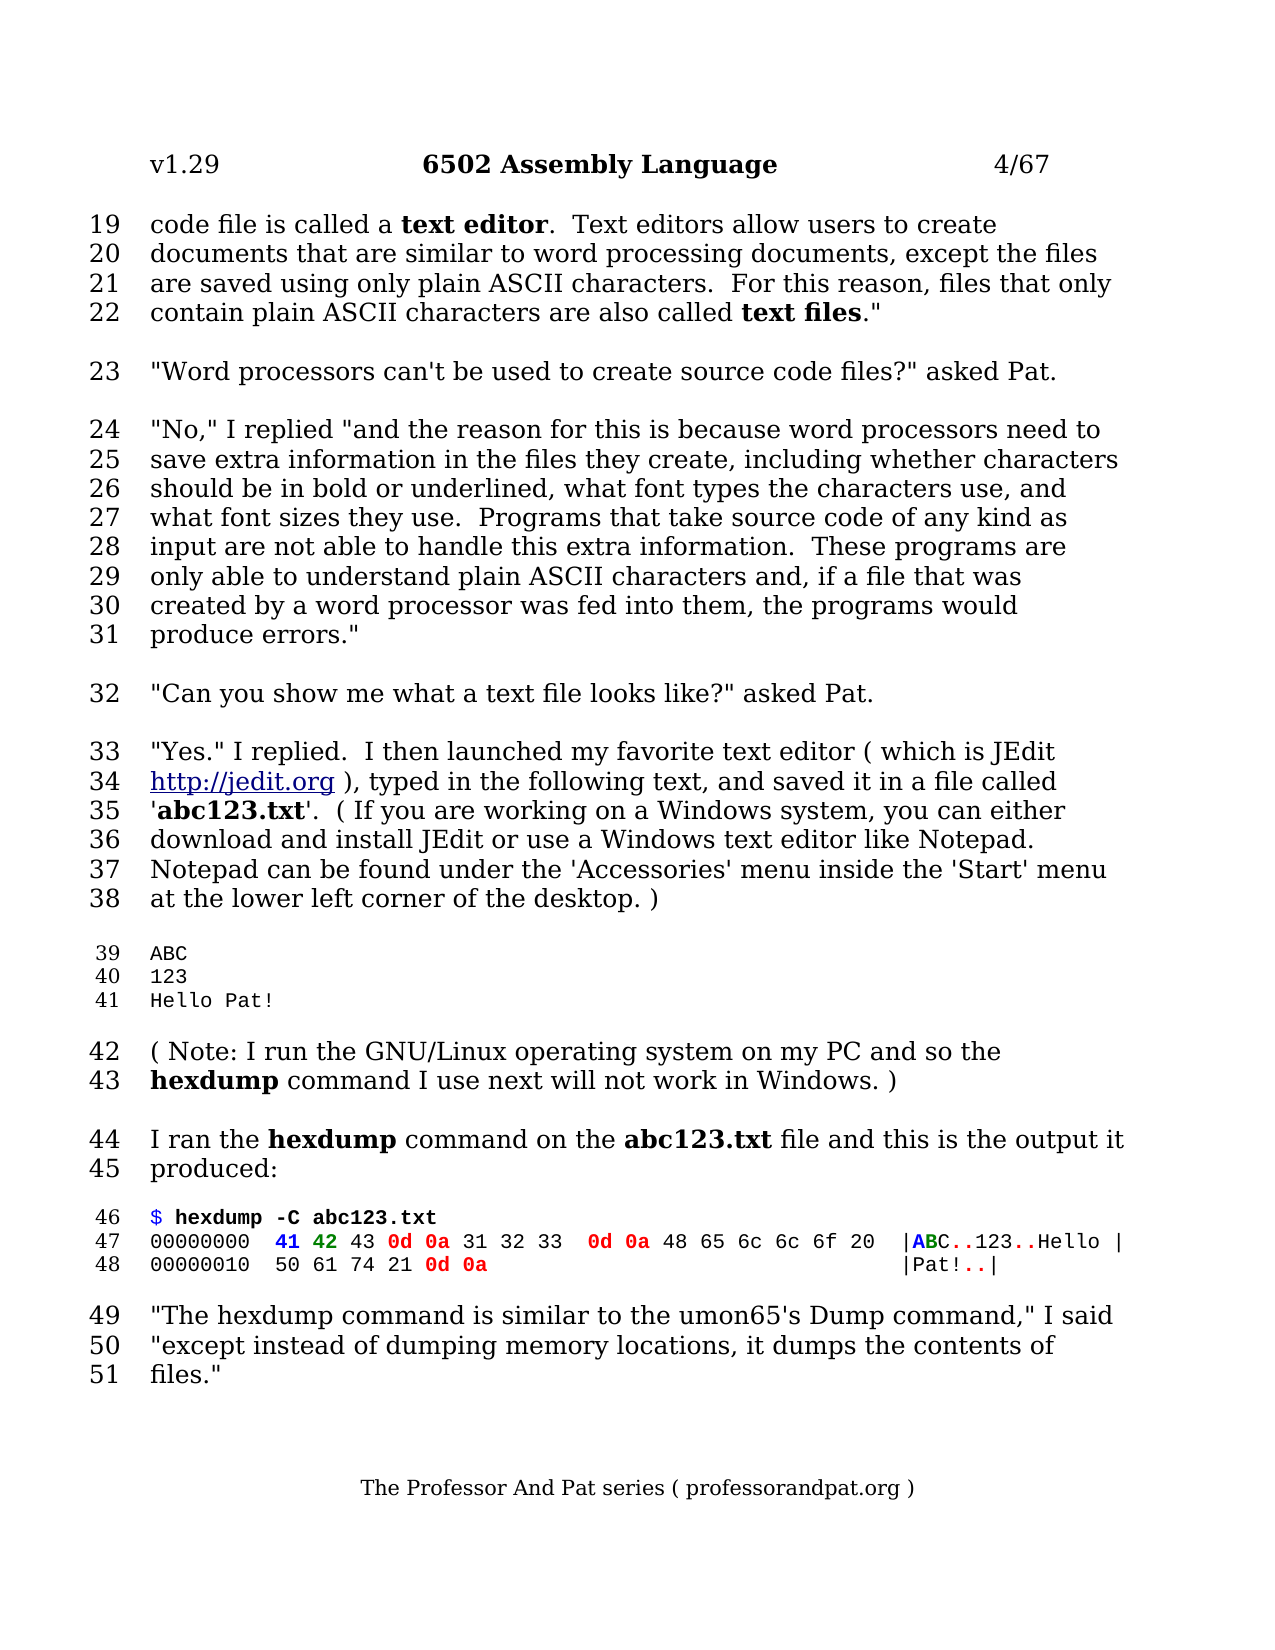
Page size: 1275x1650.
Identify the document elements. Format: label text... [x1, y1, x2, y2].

text "Yes." I replied. I then launched my favorite text editor ( which is JEdit http://jedit.org ), typed in the following text, and saved it in a file called 'abc123.txt'. ( If you are working on a Windows system, you can either download and install JEdit or use a Windows text editor like Notepad. Notepad can be found under the 'Accessories' menu inside the 'Start' menu at the lower left corner of the desktop. ) [150, 737, 1125, 913]
text $ hexdump -C abc123.txt [150, 1207, 1125, 1231]
text code file is called a text editor. Text editors allow users to create documents that are similar to word processing documents, except the files are saved using only plain ASCII characters. For this reason, files that only contain plain ASCII characters are also called text files." [150, 210, 1125, 328]
text "Can you show me what a text file looks like?" asked Pat. [150, 679, 1125, 708]
text 00000000 41 42 43 0d 0a 31 32 33 0d 0a 48 65 6c 6c 6f 20 |ABC..123..Hello | [150, 1231, 1125, 1254]
text I ran the hexdump command on the abc123.txt file and this is the output it produced: [150, 1125, 1125, 1184]
text "Word processors can't be used to create source code files?" asked Pat. [150, 357, 1125, 386]
text "The hexdump command is similar to the umon65's Dump command," I said "except instead of dumping memory locations, it dumps the contents of files." [150, 1302, 1125, 1389]
text "No," I replied "and the reason for this is because word processors need to save extra information in the files they create, including whether characters should be in bold or underlined, what font types the characters use, and what font sizes they use. Programs that take source code of any kind as input are not able to handle this extra information. These programs are only able to understand plain ASCII characters and, if a file that was created by a word processor was fed into them, the programs would produce errors." [150, 416, 1125, 650]
text ( Note: I run the GNU/Linux operating system on my PC and so the hexdump command I use next will not work in Windows. ) [150, 1037, 1125, 1096]
text 123 [150, 966, 1125, 990]
text 00000010 50 61 74 21 0d 0a |Pat!..| [150, 1254, 1125, 1278]
text ABC [150, 943, 1125, 966]
text Hello Pat! [150, 990, 1125, 1013]
